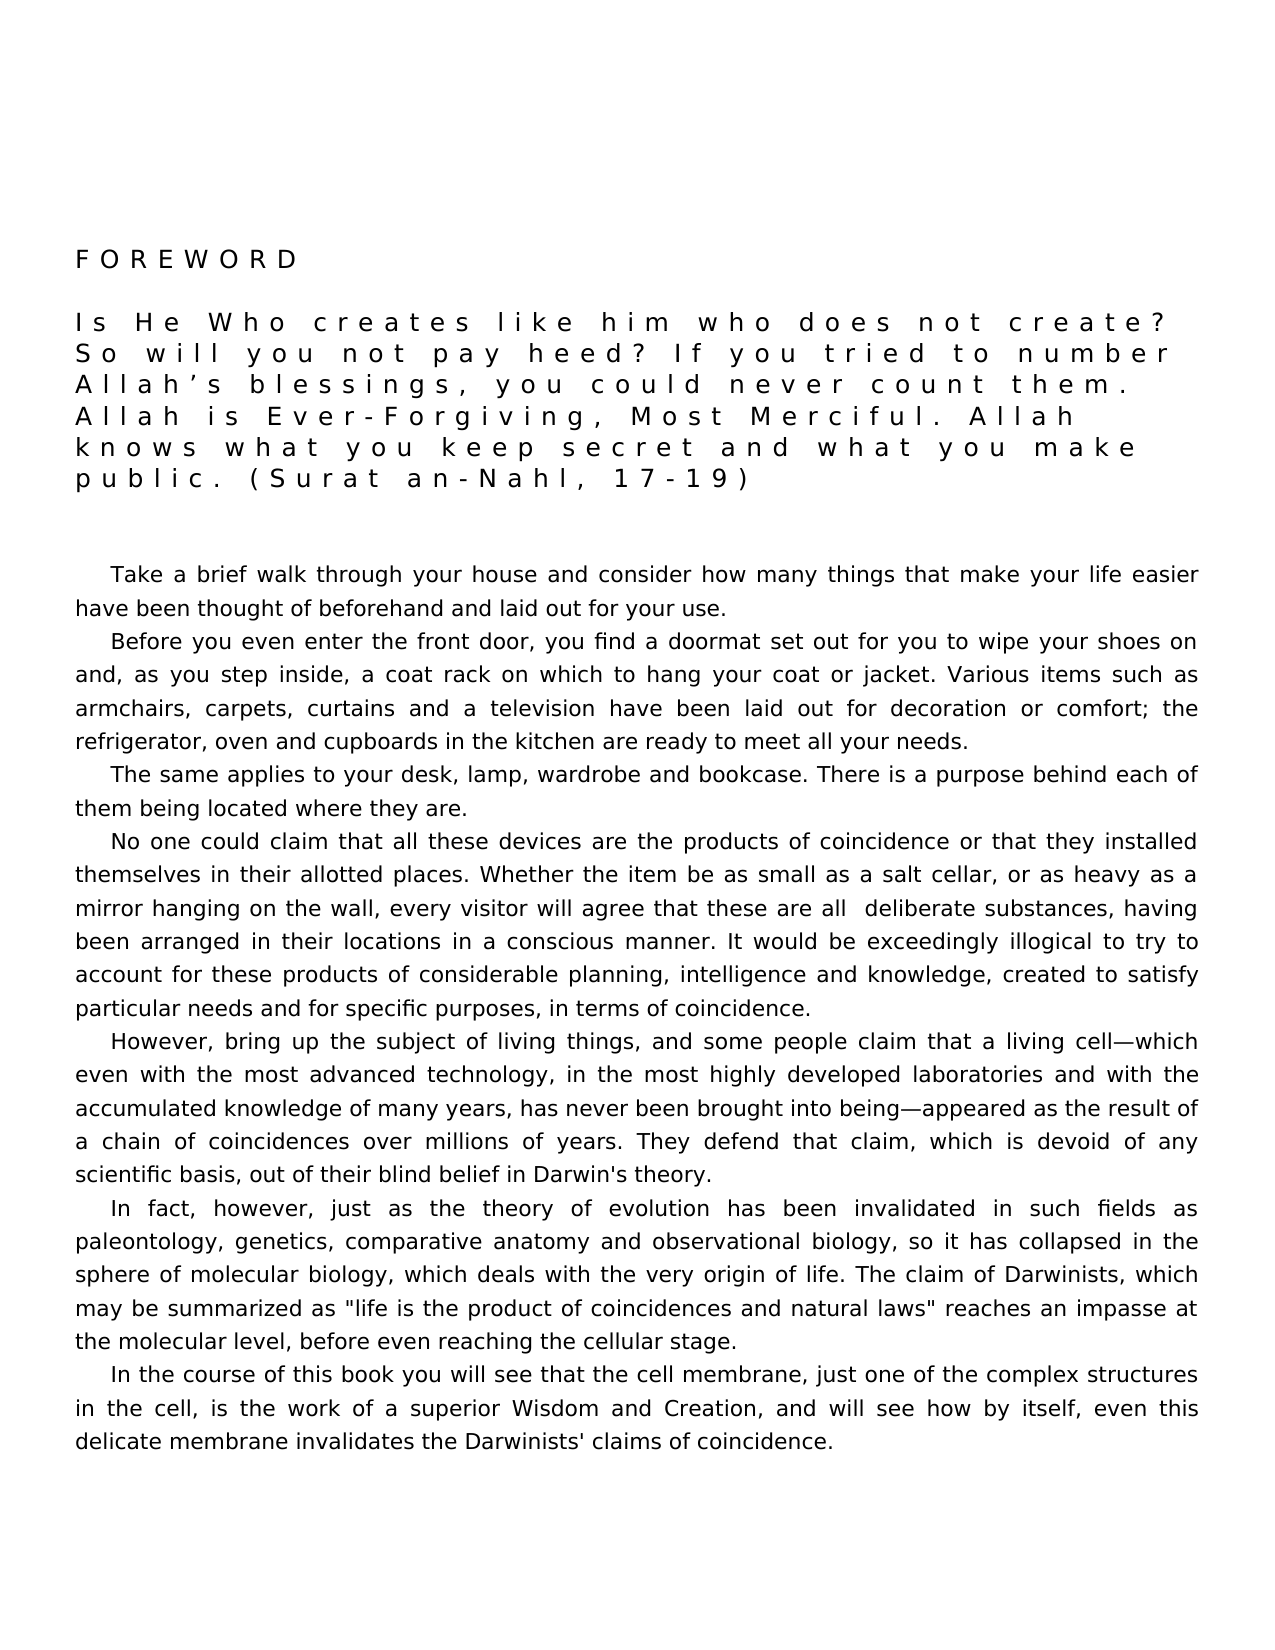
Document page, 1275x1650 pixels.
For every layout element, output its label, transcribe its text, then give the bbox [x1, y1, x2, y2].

text No one could claim that all these devices are the products of coincidence or that they installed themselves in their allotted places. Whether the item be as small as a salt cellar, or as heavy as a mirror hanging on the wall, every visitor will agree that these are all deliberate substances, having been arranged in their locations in a conscious manner. It would be exceedingly illogical to try to account for these products of considerable planning, intelligence and knowledge, created to satisfy particular needs and for specific purposes, in terms of coincidence. [75, 823, 1200, 1023]
text Take a brief walk through your house and consider how many things that make your life easier have been thought of beforehand and laid out for your use. [75, 556, 1200, 623]
text However, bring up the subject of living things, and some people claim that a living cell—which even with the most advanced technology, in the most highly developed laboratories and with the accumulated knowledge of many years, has never been brought into being—appeared as the result of a chain of coincidences over millions of years. They defend that claim, which is devoid of any scientific basis, out of their blind belief in Darwin's theory. [75, 1023, 1200, 1189]
text In the course of this book you will see that the cell membrane, just one of the complex structures in the cell, is the work of a superior Wisdom and Creation, and will see how by itself, even this delicate membrane invalidates the Darwinists' claims of coincidence. [75, 1356, 1200, 1456]
text Before you even enter the front door, you find a doormat set out for you to wipe your shoes on and, as you step inside, a coat rack on which to hang your coat or jacket. Various items such as armchairs, carpets, curtains and a television have been laid out for decoration or comfort; the refrigerator, oven and cupboards in the kitchen are ready to meet all your needs. [75, 623, 1200, 756]
text FOREWORD [75, 244, 1200, 275]
text Is He Who creates like him who does not create? So will you not pay heed? If you tried to number Allah’s blessings, you could never count them. Allah is Ever-Forgiving, Most Merciful. Allah knows what you keep secret and what you make public. (Surat an-Nahl, 17-19) [75, 306, 1200, 494]
text In fact, however, just as the theory of evolution has been invalidated in such fields as paleontology, genetics, comparative anatomy and observational biology, so it has collapsed in the sphere of molecular biology, which deals with the very origin of life. The claim of Darwinists, which may be summarized as "life is the product of coincidences and natural laws" reaches an impasse at the molecular level, before even reaching the cellular stage. [75, 1189, 1200, 1356]
text The same applies to your desk, lamp, wardrobe and bookcase. There is a purpose behind each of them being located where they are. [75, 756, 1200, 823]
